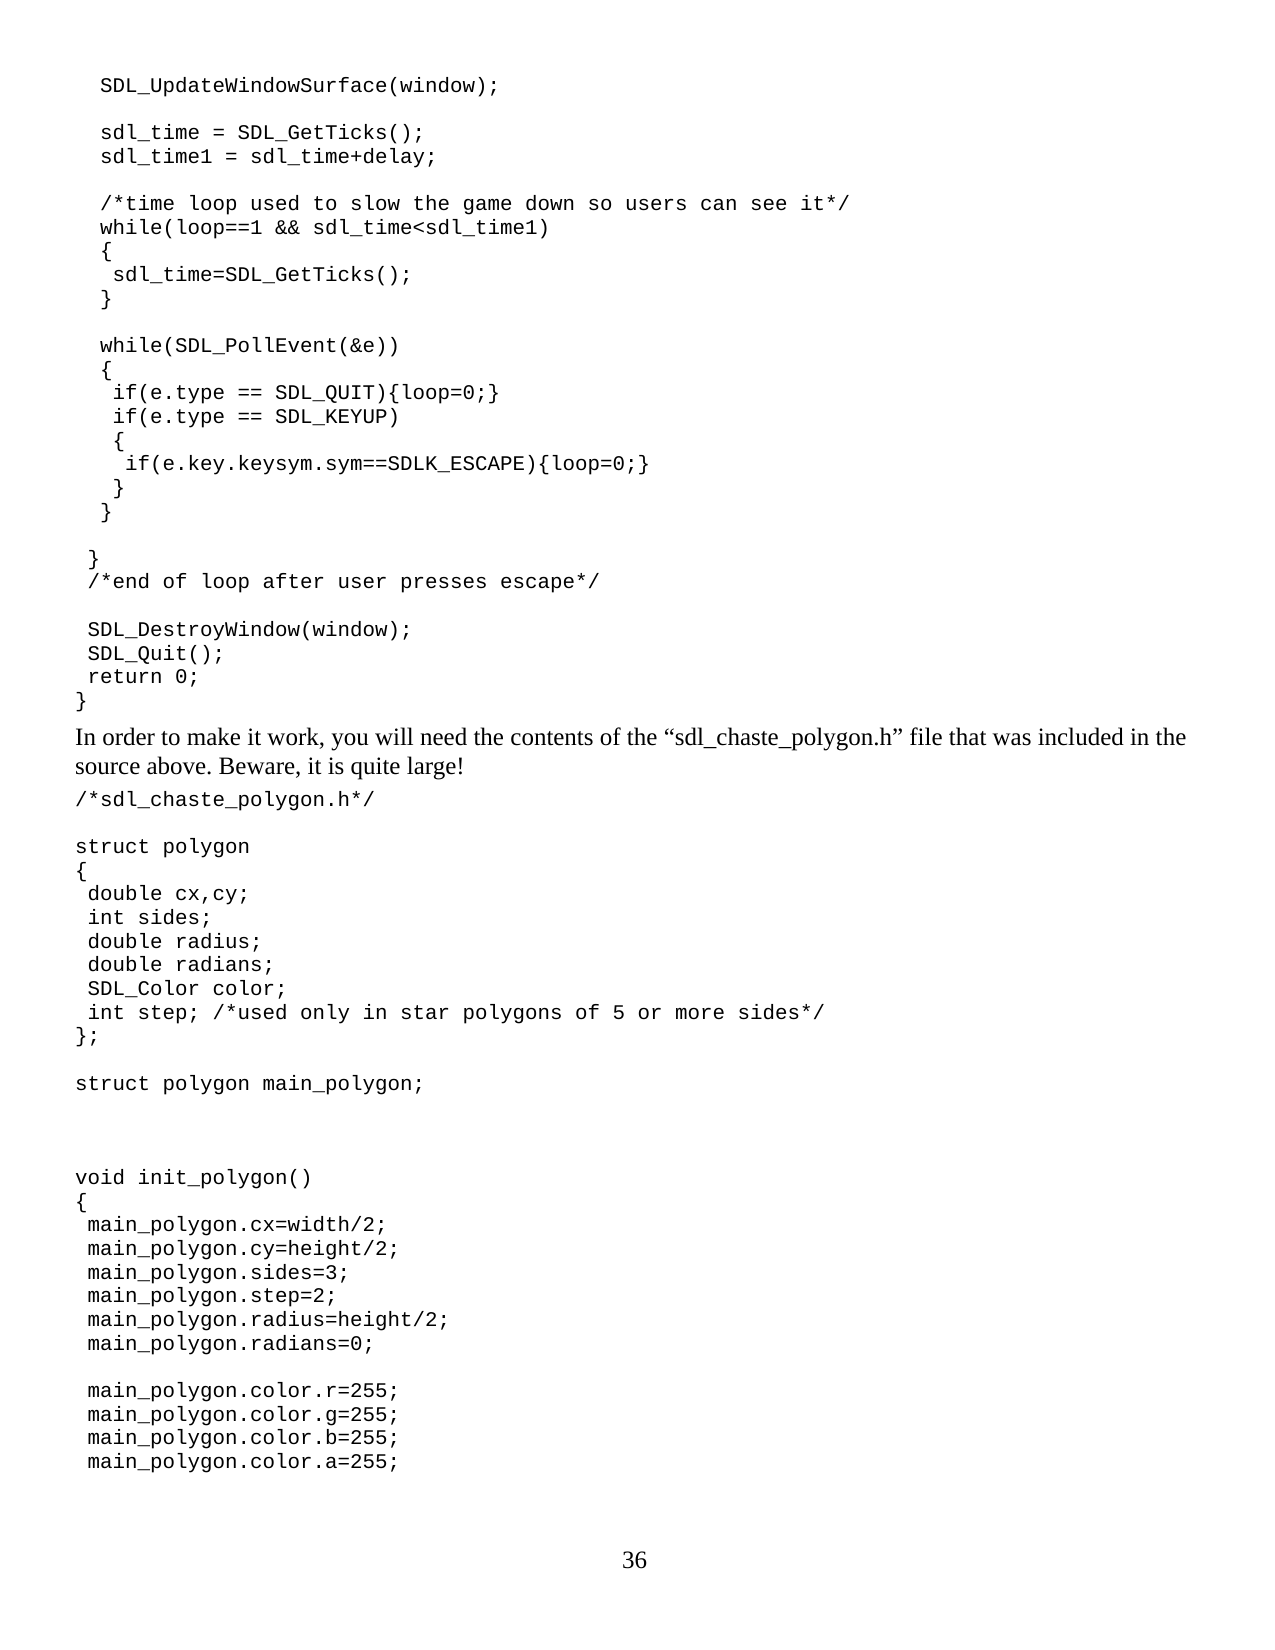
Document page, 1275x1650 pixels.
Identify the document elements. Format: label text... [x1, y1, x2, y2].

text main_polygon.step=2; [75, 1285, 1200, 1309]
text sdl_time = SDL_GetTicks(); [75, 122, 1200, 146]
text main_polygon.color.b=255; [75, 1427, 1200, 1451]
text } [75, 501, 1200, 524]
text main_polygon.color.r=255; [75, 1380, 1200, 1404]
text }; [75, 1025, 1200, 1049]
text { [75, 430, 1200, 453]
text main_polygon.cy=height/2; [75, 1238, 1200, 1262]
text /*sdl_chaste_polygon.h*/ [75, 789, 1200, 812]
text main_polygon.radians=0; [75, 1333, 1200, 1356]
text SDL_Color color; [75, 978, 1200, 1002]
text main_polygon.cx=width/2; [75, 1214, 1200, 1238]
text main_polygon.color.g=255; [75, 1404, 1200, 1427]
text } [75, 548, 1200, 572]
text void init_polygon() [75, 1167, 1200, 1191]
text /*end of loop after user presses escape*/ [75, 572, 1200, 595]
text main_polygon.color.a=255; [75, 1451, 1200, 1474]
text if(e.type == SDL_KEYUP) [75, 406, 1200, 430]
text main_polygon.sides=3; [75, 1262, 1200, 1285]
text } [75, 288, 1200, 311]
text if(e.type == SDL_QUIT){loop=0;} [75, 382, 1200, 406]
text while(SDL_PollEvent(&e)) [75, 335, 1200, 359]
text SDL_DestroyWindow(window); [75, 619, 1200, 642]
text sdl_time=SDL_GetTicks(); [75, 264, 1200, 288]
text struct polygon main_polygon; [75, 1073, 1200, 1096]
text while(loop==1 && sdl_time<sdl_time1) [75, 217, 1200, 241]
text int sides; [75, 907, 1200, 931]
text int step; /*used only in star polygons of 5 or more sides*/ [75, 1002, 1200, 1025]
text SDL_UpdateWindowSurface(window); [75, 75, 1200, 99]
text sdl_time1 = sdl_time+delay; [75, 146, 1200, 169]
text { [75, 1191, 1200, 1214]
text double radius; [75, 931, 1200, 954]
text } [75, 477, 1200, 501]
text /*time loop used to slow the game down so users can see it*/ [75, 193, 1200, 217]
text { [75, 241, 1200, 264]
text { [75, 860, 1200, 883]
text main_polygon.radius=height/2; [75, 1309, 1200, 1333]
text struct polygon [75, 836, 1200, 860]
text double cx,cy; [75, 883, 1200, 907]
text if(e.key.keysym.sym==SDLK_ESCAPE){loop=0;} [75, 453, 1200, 477]
text double radians; [75, 954, 1200, 978]
text SDL_Quit(); [75, 642, 1200, 666]
text } [75, 690, 1200, 713]
text In order to make it work, you will need the contents of the “sdl_chaste_polygon.h” file that was included in the source above. Beware, it is quite large! [75, 722, 1200, 780]
text { [75, 359, 1200, 382]
text return 0; [75, 666, 1200, 690]
